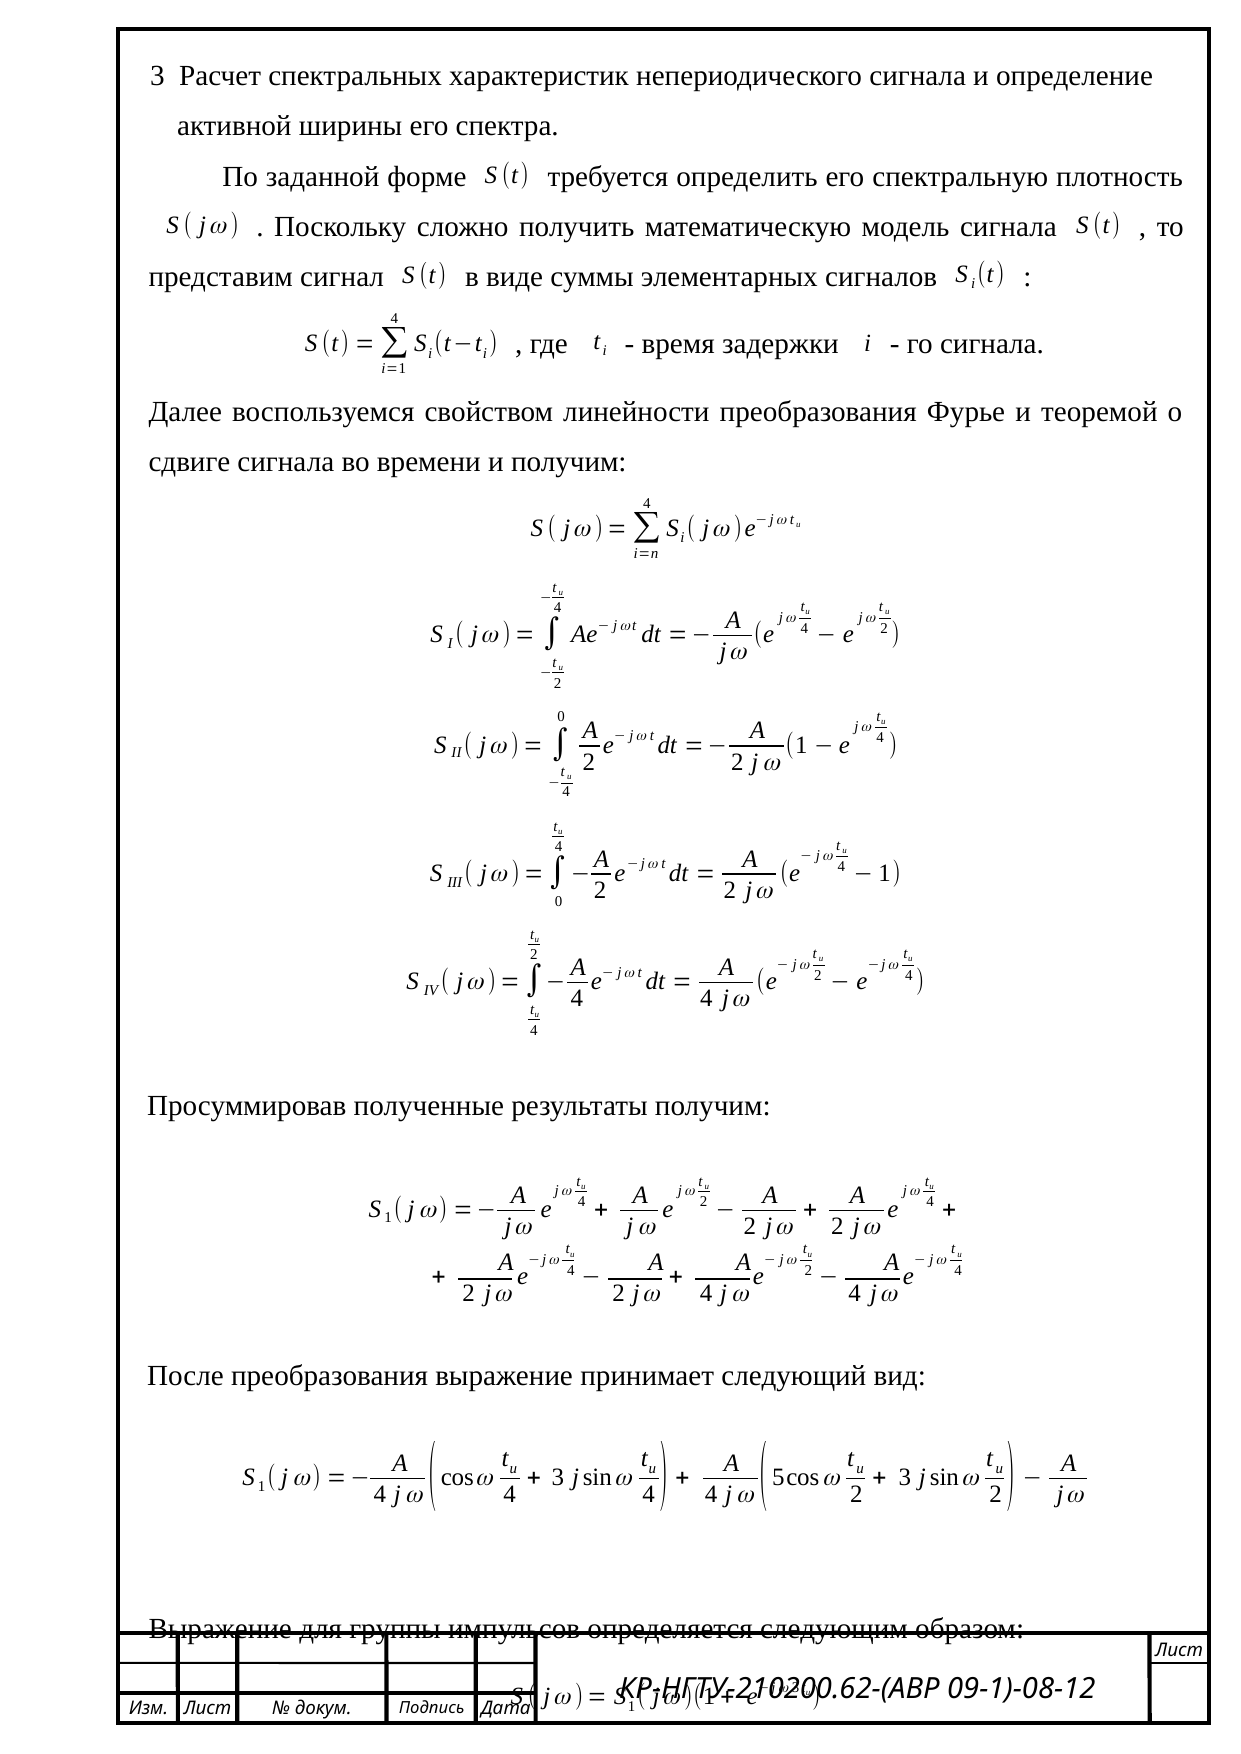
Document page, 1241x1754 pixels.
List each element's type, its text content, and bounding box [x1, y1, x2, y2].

text 3 Расчет спектральных характеристик непериодического сигнала и определение активной ширины его спектра. [150, 58, 1183, 142]
text Выражение для группы импульсов определяется следующим образом: [240, 1635, 384, 1645]
text После преобразования выражение принимает следующий вид: [147, 1358, 1183, 1391]
text , где - время задержки - го сигнала. [147, 310, 1183, 377]
text Просуммировав полученные результаты получим: [147, 1088, 1183, 1122]
text Выражение для группы импульсов определяется следующим образом: [538, 1635, 1147, 1645]
text Далее воспользуемся свойством линейности преобразования Фурье и теоремой о сдвиге сигнала во времени и получим: [147, 394, 1183, 478]
text Выражение для группы импульсов определяется следующим образом: [147, 1611, 1183, 1631]
text По заданной форметребуется определить его спектральную плотность. Поскольку сложно получить математическую модель сигнала, то представим сигналв виде суммы элементарных сигналов: [147, 159, 1183, 293]
